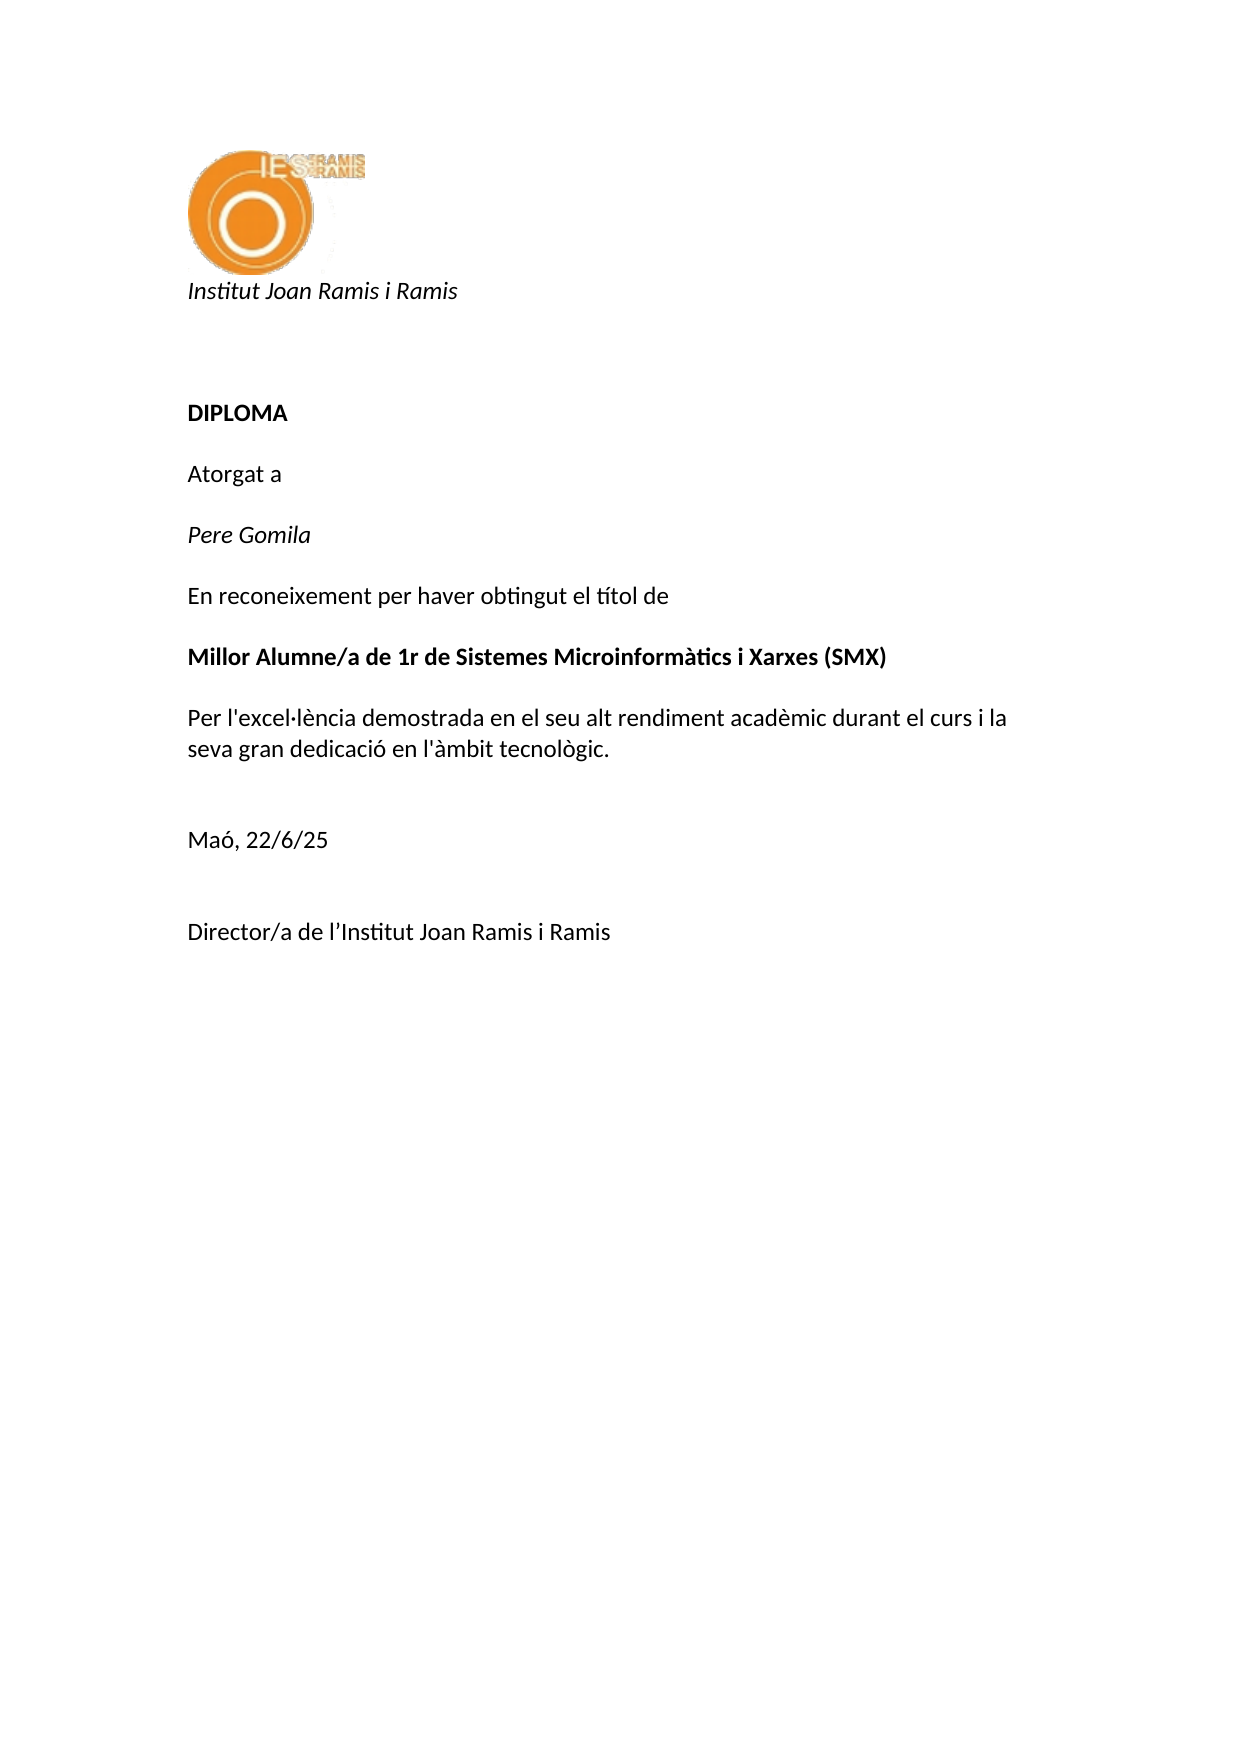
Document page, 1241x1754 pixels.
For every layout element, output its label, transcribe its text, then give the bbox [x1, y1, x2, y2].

picture [187, 150, 366, 275]
text En reconeixement per haver obtingut el títol de [187, 580, 1053, 611]
text Maó, 22/6/25 [187, 824, 1053, 855]
text Director/a de l’Institut Joan Ramis i Ramis [187, 916, 1053, 946]
text Institut Joan Ramis i Ramis [187, 275, 1053, 306]
text DIPLOMA [187, 397, 1053, 428]
text Per l'excel·lència demostrada en el seu alt rendiment acadèmic durant el curs i la seva gran dedicació en l'àmbit tecnològic. [187, 702, 1053, 763]
text Pere Gomila [187, 519, 1053, 550]
text Millor Alumne/a de 1r de Sistemes Microinformàtics i Xarxes (SMX) [187, 641, 1053, 672]
text Atorgat a [187, 458, 1053, 489]
